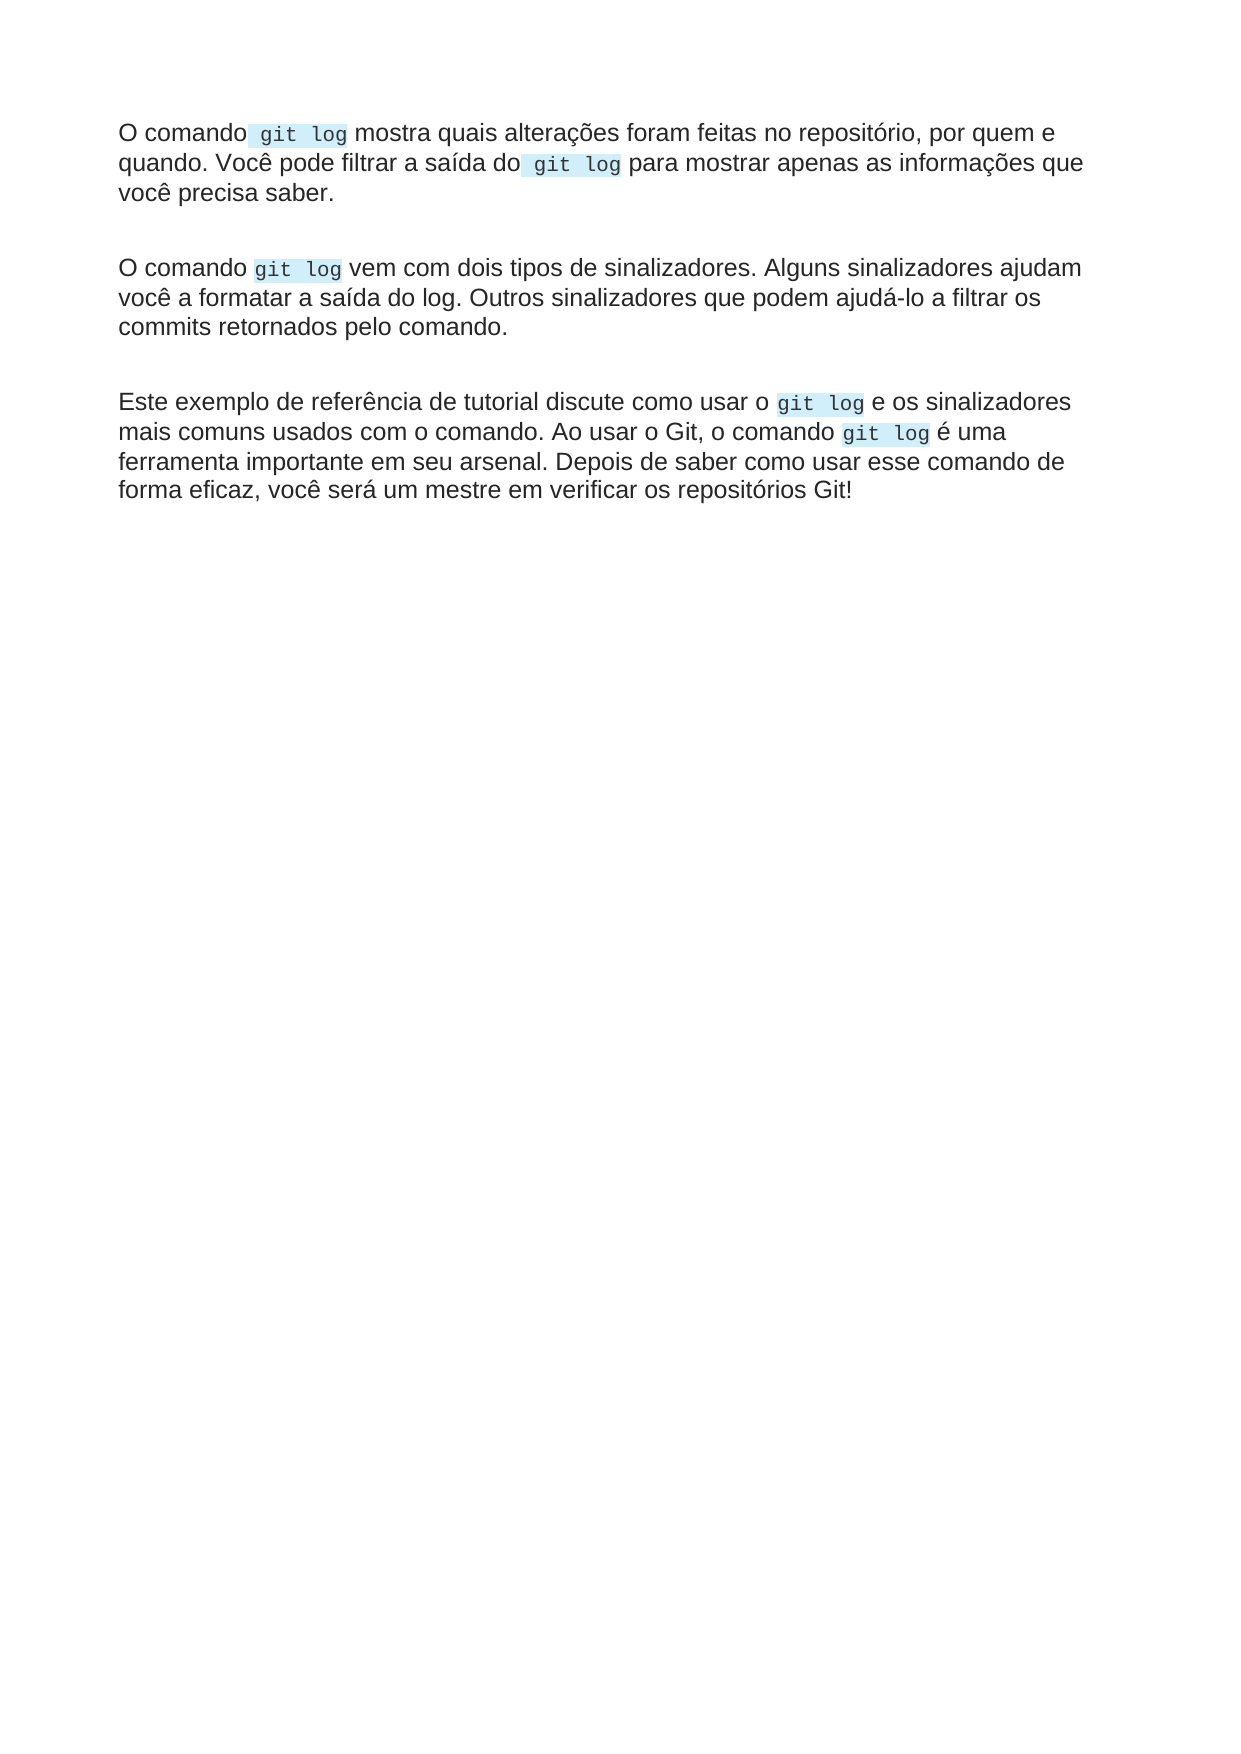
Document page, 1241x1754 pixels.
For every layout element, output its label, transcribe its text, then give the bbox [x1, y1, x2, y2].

text Este exemplo de referência de tutorial discute como usar o git log e os sinalizadores mais comuns usados ​​com o comando. Ao usar o Git, o comando git log é uma ferramenta importante em seu arsenal. Depois de saber como usar esse comando de forma eficaz, você será um mestre em verificar os repositórios Git! [118, 387, 1122, 504]
text O comando git log vem com dois tipos de sinalizadores. Alguns sinalizadores ajudam você a formatar a saída do log. Outros sinalizadores que podem ajudá-lo a filtrar os commits retornados pelo comando. [118, 253, 1122, 340]
text O comando git log mostra quais alterações foram feitas no repositório, por quem e quando. Você pode filtrar a saída do git log para mostrar apenas as informações que você precisa saber. [118, 118, 1122, 206]
